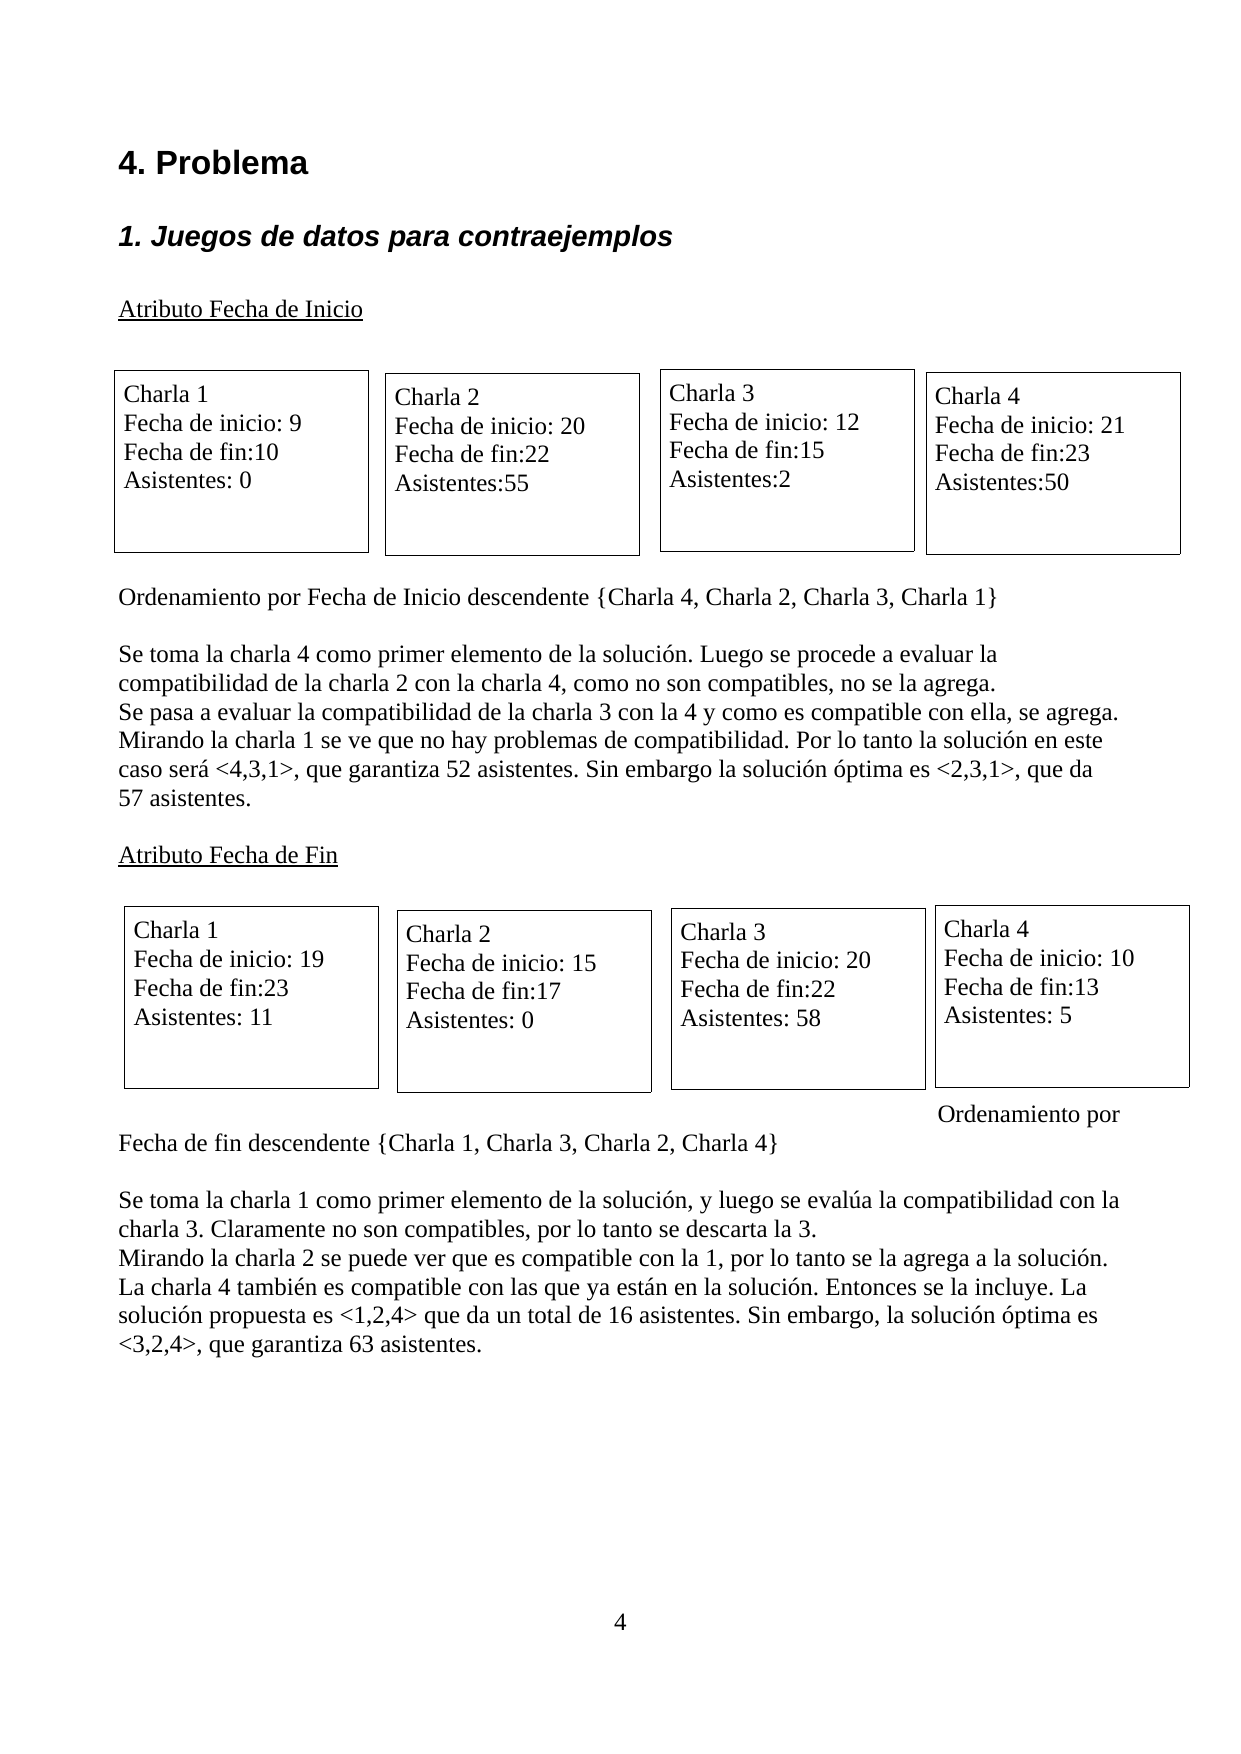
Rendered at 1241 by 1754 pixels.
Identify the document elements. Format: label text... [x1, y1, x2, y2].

text La charla 4 también es compatible con las que ya están en la solución. Entonces se la incluye. La solución propuesta es <1,2,4> que da un total de 16 asistentes. Sin embargo, la solución óptima es <3,2,4>, que garantiza 63 asistentes. [118, 1272, 1122, 1358]
text Fecha de fin:15 [669, 436, 905, 464]
subtitle 1. Juegos de datos para contraejemplos [118, 219, 1122, 253]
text Mirando la charla 1 se ve que no hay problemas de compatibilidad. Por lo tanto la solución en este caso será <4,3,1>, que garantiza 52 asistentes. Sin embargo la solución óptima es <2,3,1>, que da 57 asistentes. [118, 725, 1122, 812]
text Charla 4 [943, 914, 1180, 943]
text Asistentes: 0 [406, 1005, 642, 1034]
subtitle 4. Problema [118, 143, 1122, 182]
text Charla 2 [406, 919, 642, 948]
text Charla 4 [934, 381, 1171, 410]
text Se pasa a evaluar la compatibilidad de la charla 3 con la 4 y como es compatible con ella, se agrega. [118, 697, 1122, 725]
text Fecha de inicio: 9 [123, 408, 359, 437]
text Fecha de inicio: 12 [669, 407, 905, 436]
text Asistentes:55 [394, 468, 631, 497]
text Charla 3 [669, 378, 905, 407]
text Se toma la charla 1 como primer elemento de la solución, y luego se evalúa la compatibilidad con la charla 3. Claramente no son compatibles, por lo tanto se descarta la 3. [118, 1185, 1122, 1243]
text Fecha de fin:13 [943, 972, 1180, 1001]
text Ordenamiento por Fecha de fin descendente {Charla 1, Charla 3, Charla 2, Charla 4} [118, 1099, 1122, 1157]
text Asistentes: 58 [680, 1003, 916, 1032]
text Fecha de inicio: 10 [943, 943, 1180, 972]
text Asistentes: 11 [133, 1002, 369, 1030]
text Asistentes: 0 [123, 465, 359, 494]
text Se toma la charla 4 como primer elemento de la solución. Luego se procede a evaluar la compatibilidad de la charla 2 con la charla 4, como no son compatibles, no se la agrega. [118, 639, 1122, 697]
text Charla 1 [123, 379, 359, 408]
text Atributo Fecha de Inicio [118, 294, 1122, 323]
text Fecha de inicio: 20 [680, 945, 916, 974]
text Fecha de fin:17 [406, 976, 642, 1005]
text Fecha de fin:22 [394, 439, 631, 468]
text Charla 3 [680, 917, 916, 945]
text Ordenamiento por Fecha de Inicio descendente {Charla 4, Charla 2, Charla 3, Charla 1} [118, 553, 1122, 610]
text Asistentes: 5 [943, 1001, 1180, 1029]
text Fecha de inicio: 15 [406, 948, 642, 976]
text Fecha de fin:23 [133, 973, 369, 1002]
text Asistentes:50 [934, 467, 1171, 496]
text Charla 1 [133, 915, 369, 944]
text Fecha de fin:23 [934, 438, 1171, 467]
text Asistentes:2 [669, 464, 905, 493]
text Atributo Fecha de Fin [118, 840, 1122, 869]
text Charla 2 [394, 382, 631, 411]
text Fecha de inicio: 19 [133, 944, 369, 973]
text Fecha de inicio: 21 [934, 410, 1171, 438]
text Fecha de fin:10 [123, 437, 359, 465]
text Mirando la charla 2 se puede ver que es compatible con la 1, por lo tanto se la agrega a la solución. [118, 1243, 1122, 1272]
text Fecha de fin:22 [680, 974, 916, 1003]
text Fecha de inicio: 20 [394, 411, 631, 439]
